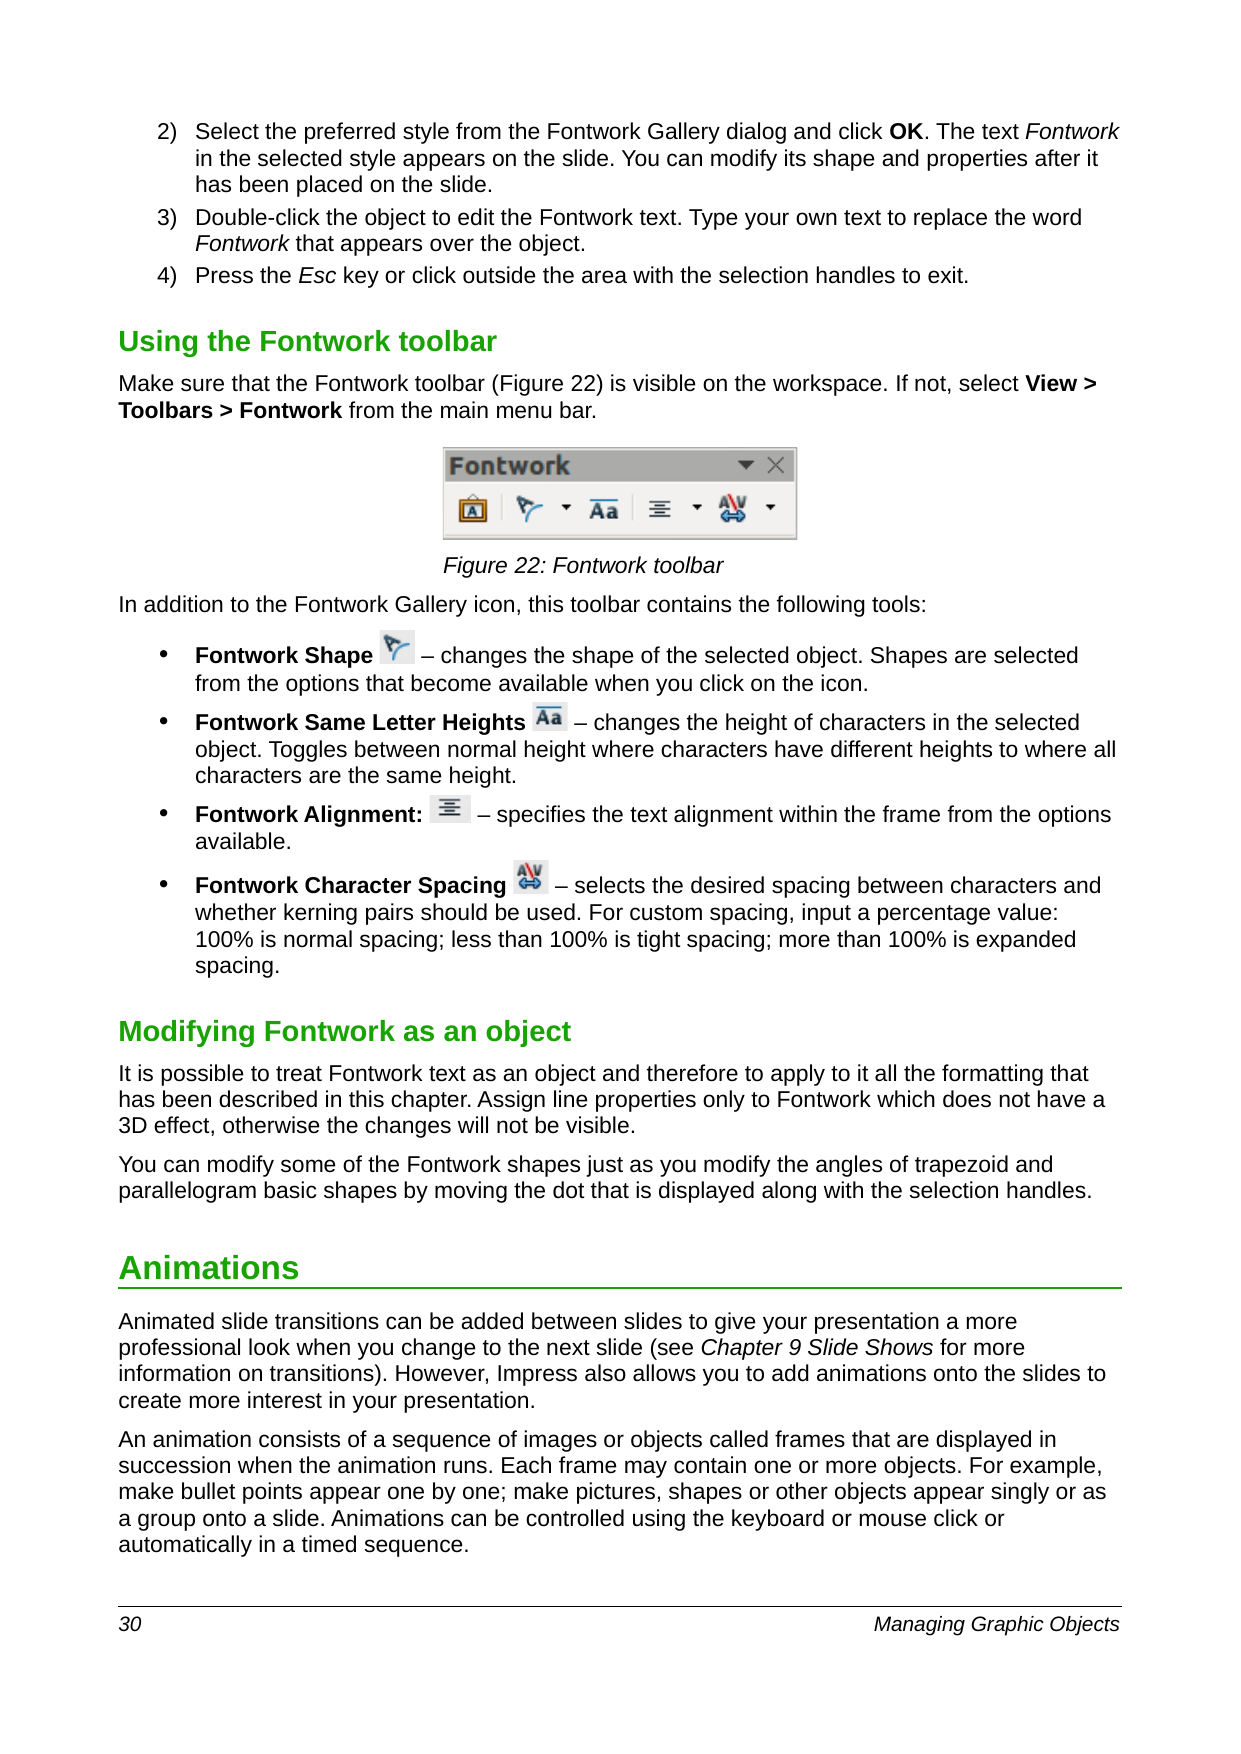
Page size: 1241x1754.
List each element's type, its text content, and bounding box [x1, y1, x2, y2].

text In addition to the Fontwork Gallery icon, this toolbar contains the following tools: [118, 591, 1122, 618]
picture [532, 702, 568, 731]
text Animated slide transitions can be added between slides to give your presentation a more professional look when you change to the next slide (see Chapter 9 Slide Shows for more information on transitions). However, Impress also allows you to add animations onto the slides to create more interest in your presentation. [118, 1308, 1122, 1413]
list Select the preferred style from the Fontwork Gallery dialog and click OK. The text Fontwork in the selected style appears on the slide. You can modify its shape and properties after it has been placed on the slide. [177, 118, 1122, 197]
subtitle Modifying Fontwork as an object [118, 1014, 1122, 1047]
picture [513, 860, 549, 894]
text Figure 22: Fontwork toolbar [443, 552, 797, 579]
text It is possible to treat Fontwork text as an object and therefore to apply to it all the formatting that has been described in this chapter. Assign line properties only to Fontwork which does not have a 3D effect, otherwise the changes will not be visible. [118, 1059, 1122, 1139]
text You can modify some of the Fontwork shapes just as you modify the angles of trapezoid and parallelogram basic shapes by moving the dot that is displayed along with the selection handles. [118, 1151, 1122, 1204]
list Fontwork Shape – changes the shape of the selected object. Shapes are selected from the options that become available when you click on the icon. [156, 630, 1122, 696]
text An animation consists of a sequence of images or objects called frames that are displayed in succession when the animation runs. Each frame may contain one or more objects. For example, make bullet points appear one by one; make pictures, shapes or other objects appear singly or as a group onto a slide. Animations can be controlled using the keyboard or mouse click or automatically in a timed sequence. [118, 1426, 1122, 1557]
subtitle Using the Fontwork toolbar [118, 324, 1122, 358]
text Make sure that the Fontwork toolbar (Figure 22) is visible on the workspace. If not, select View > Toolbars > Fontwork from the main menu bar. [118, 370, 1122, 423]
list Fontwork Same Letter Heights – changes the height of characters in the selected object. Toggles between normal height where characters have different heights to where all characters are the same height. [156, 702, 1122, 789]
list Double-click the object to edit the Fontwork text. Type your own text to replace the word Fontwork that appears over the object. [177, 203, 1122, 256]
picture [429, 795, 471, 823]
list Fontwork Alignment: – specifies the text alignment within the frame from the options available. [156, 795, 1122, 854]
picture [442, 447, 798, 540]
list Press the Esc key or click outside the area with the selection handles to exit. [177, 262, 1122, 289]
picture [379, 630, 415, 664]
list Fontwork Character Spacing – selects the desired spacing between characters and whether kerning pairs should be used. For custom spacing, input a percentage value: 100% is normal spacing; less than 100% is tight spacing; more than 100% is expanded spacing. [156, 861, 1122, 978]
subtitle Animations [118, 1248, 1122, 1287]
